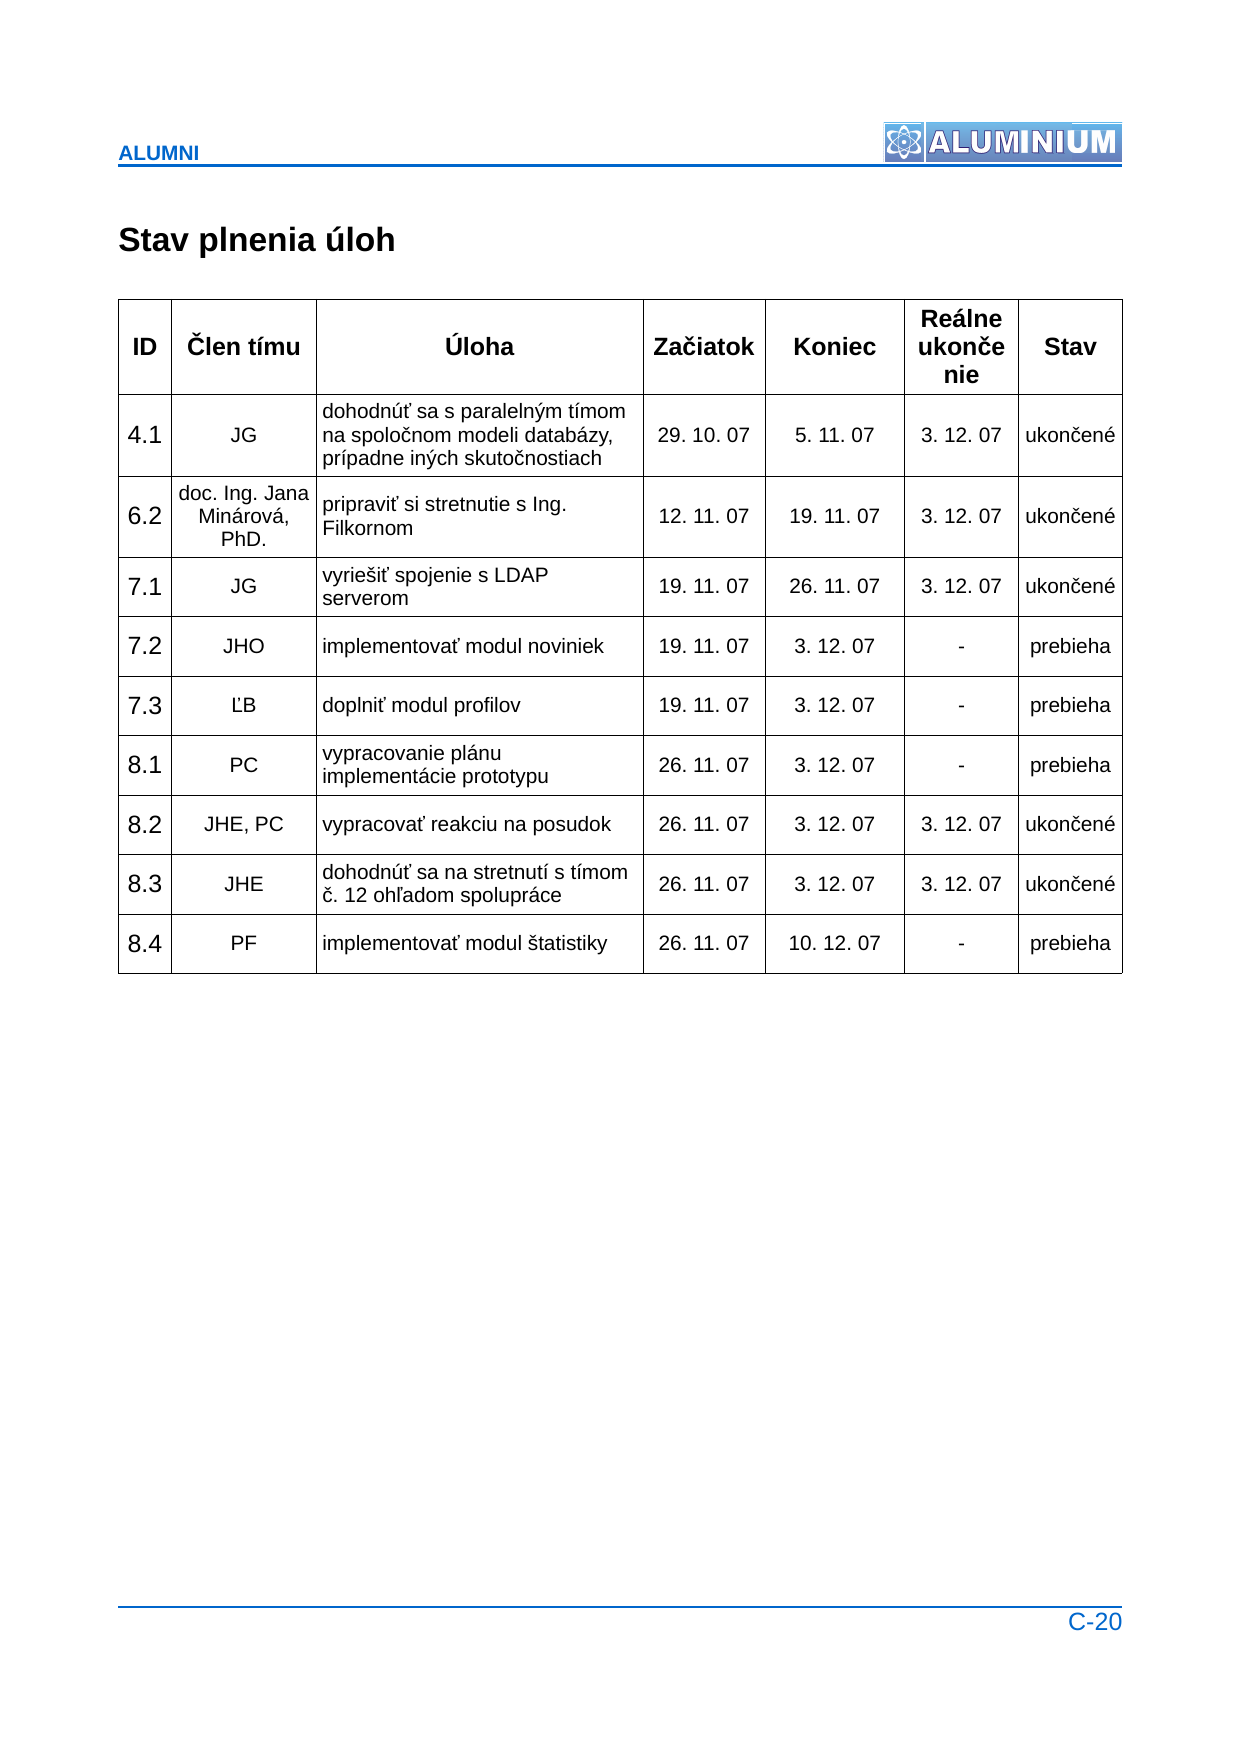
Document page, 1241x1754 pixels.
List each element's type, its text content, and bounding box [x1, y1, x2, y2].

table_cell 3. 12. 07 [766, 796, 904, 854]
table_cell ukončené [1019, 855, 1122, 914]
table_cell prebieha [1019, 677, 1122, 735]
table_cell 10. 12. 07 [766, 915, 904, 973]
table_cell implementovať modul štatistiky [317, 915, 643, 973]
table_cell 7.2 [119, 617, 171, 676]
table_header Reálne ukončenie [905, 300, 1018, 394]
table_cell JHO [172, 617, 316, 676]
table_cell 7.3 [119, 677, 171, 735]
table_cell 3. 12. 07 [905, 395, 1018, 476]
table_cell JG [172, 395, 316, 476]
table_cell vypracovanie plánu implementácie prototypu [317, 736, 643, 795]
table_cell 7.1 [119, 558, 171, 616]
table_cell dohodnúť sa s paralelným tímom na spoločnom modeli databázy, prípadne iných skutočnostiach [317, 395, 643, 476]
table_cell JG [172, 558, 316, 616]
table_cell prebieha [1019, 915, 1122, 973]
table_cell 3. 12. 07 [766, 617, 904, 676]
table_cell implementovať modul noviniek [317, 617, 643, 676]
table_cell - [905, 617, 1018, 676]
table_cell ukončené [1019, 796, 1122, 854]
table_cell 26. 11. 07 [644, 736, 765, 795]
table_cell 8.2 [119, 796, 171, 854]
table_cell ĽB [172, 677, 316, 735]
table_cell doplniť modul profilov [317, 677, 643, 735]
table_cell 3. 12. 07 [905, 558, 1018, 616]
table_cell 26. 11. 07 [644, 915, 765, 973]
table_cell 4.1 [119, 395, 171, 476]
table_cell prebieha [1019, 617, 1122, 676]
table_cell PF [172, 915, 316, 973]
table_cell 12. 11. 07 [644, 477, 765, 557]
table_cell doc. Ing. Jana Minárová, PhD. [172, 477, 316, 557]
table_cell ukončené [1019, 558, 1122, 616]
table_cell 5. 11. 07 [766, 395, 904, 476]
table_cell 19. 11. 07 [644, 617, 765, 676]
table_header ID [119, 300, 171, 394]
table_cell 3. 12. 07 [766, 736, 904, 795]
table_cell 8.4 [119, 915, 171, 973]
table_cell vyriešiť spojenie s LDAP serverom [317, 558, 643, 616]
table_header Koniec [766, 300, 904, 394]
table_cell JHE, PC [172, 796, 316, 854]
table_cell 19. 11. 07 [644, 558, 765, 616]
table_cell - [905, 915, 1018, 973]
table_cell pripraviť si stretnutie s Ing. Filkornom [317, 477, 643, 557]
table_cell 19. 11. 07 [766, 477, 904, 557]
table_cell 3. 12. 07 [905, 855, 1018, 914]
table_cell 6.2 [119, 477, 171, 557]
table_cell vypracovať reakciu na posudok [317, 796, 643, 854]
table_cell 26. 11. 07 [766, 558, 904, 616]
table_cell ukončené [1019, 477, 1122, 557]
table_cell 26. 11. 07 [644, 796, 765, 854]
table_header Stav [1019, 300, 1122, 394]
table_cell 3. 12. 07 [766, 855, 904, 914]
table_cell JHE [172, 855, 316, 914]
table_cell 26. 11. 07 [644, 855, 765, 914]
table_cell 29. 10. 07 [644, 395, 765, 476]
table_cell 3. 12. 07 [905, 796, 1018, 854]
subtitle Stav plnenia úloh [118, 221, 1122, 258]
table_header Člen tímu [172, 300, 316, 394]
table_cell 3. 12. 07 [766, 677, 904, 735]
table_cell prebieha [1019, 736, 1122, 795]
table_cell 19. 11. 07 [644, 677, 765, 735]
table_cell 3. 12. 07 [905, 477, 1018, 557]
table_cell - [905, 677, 1018, 735]
table_cell ukončené [1019, 395, 1122, 476]
table_cell 8.3 [119, 855, 171, 914]
table_cell dohodnúť sa na stretnutí s tímom č. 12 ohľadom spolupráce [317, 855, 643, 914]
table_cell - [905, 736, 1018, 795]
table_header Úloha [317, 300, 643, 394]
table_cell 8.1 [119, 736, 171, 795]
table_cell PC [172, 736, 316, 795]
table_header Začiatok [644, 300, 765, 394]
